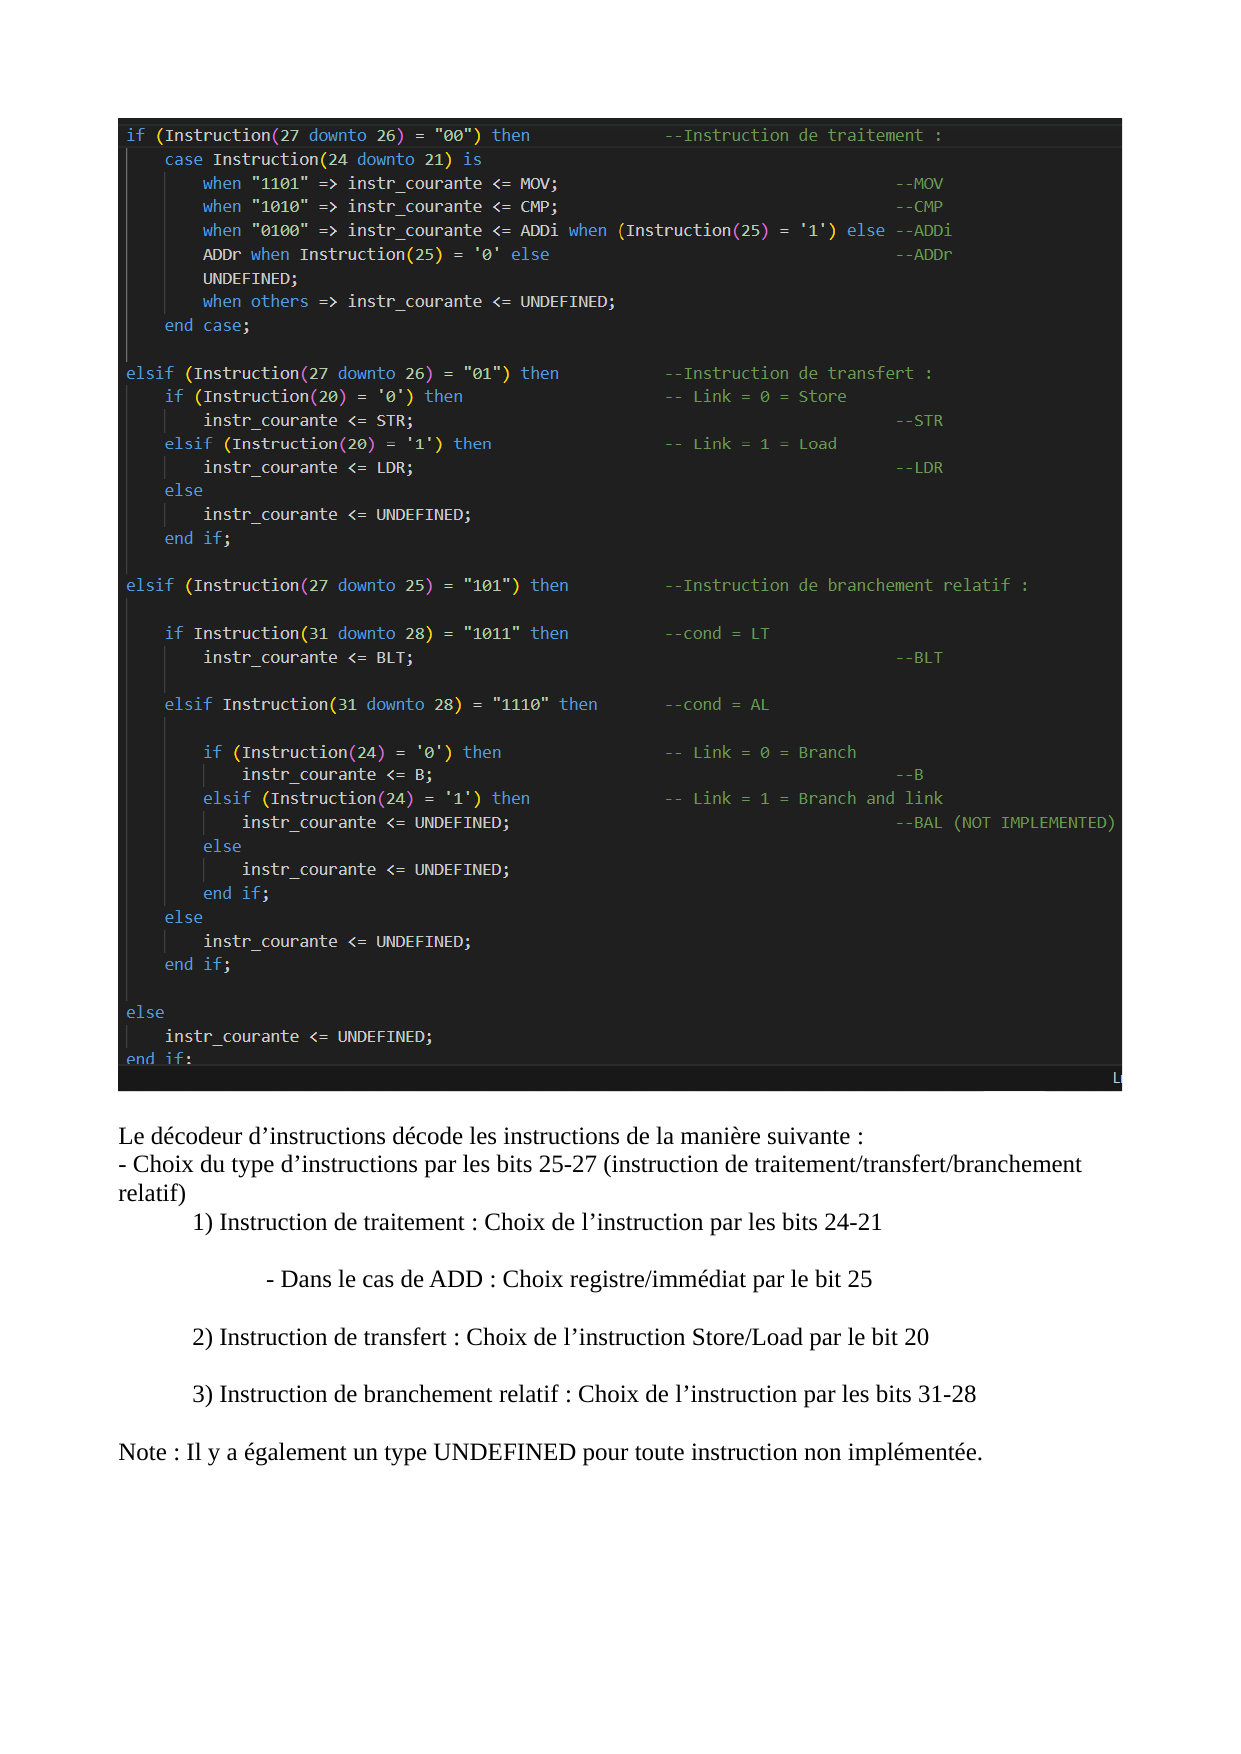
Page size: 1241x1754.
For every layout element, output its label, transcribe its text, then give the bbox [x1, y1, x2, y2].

text 3) Instruction de branchement relatif : Choix de l’instruction par les bits 31-28 [118, 1379, 1122, 1408]
picture [118, 118, 1123, 1092]
text 2) Instruction de transfert : Choix de l’instruction Store/Load par le bit 20 [118, 1322, 1122, 1351]
text 1) Instruction de traitement : Choix de l’instruction par les bits 24-21 [118, 1207, 1122, 1236]
text - Choix du type d’instructions par les bits 25-27 (instruction de traitement/transfert/branchement relatif) [118, 1149, 1122, 1207]
text Le décodeur d’instructions décode les instructions de la manière suivante : [118, 1121, 1122, 1149]
text Note : Il y a également un type UNDEFINED pour toute instruction non implémentée. [118, 1437, 1122, 1466]
text - Dans le cas de ADD : Choix registre/immédiat par le bit 25 [118, 1264, 1122, 1293]
